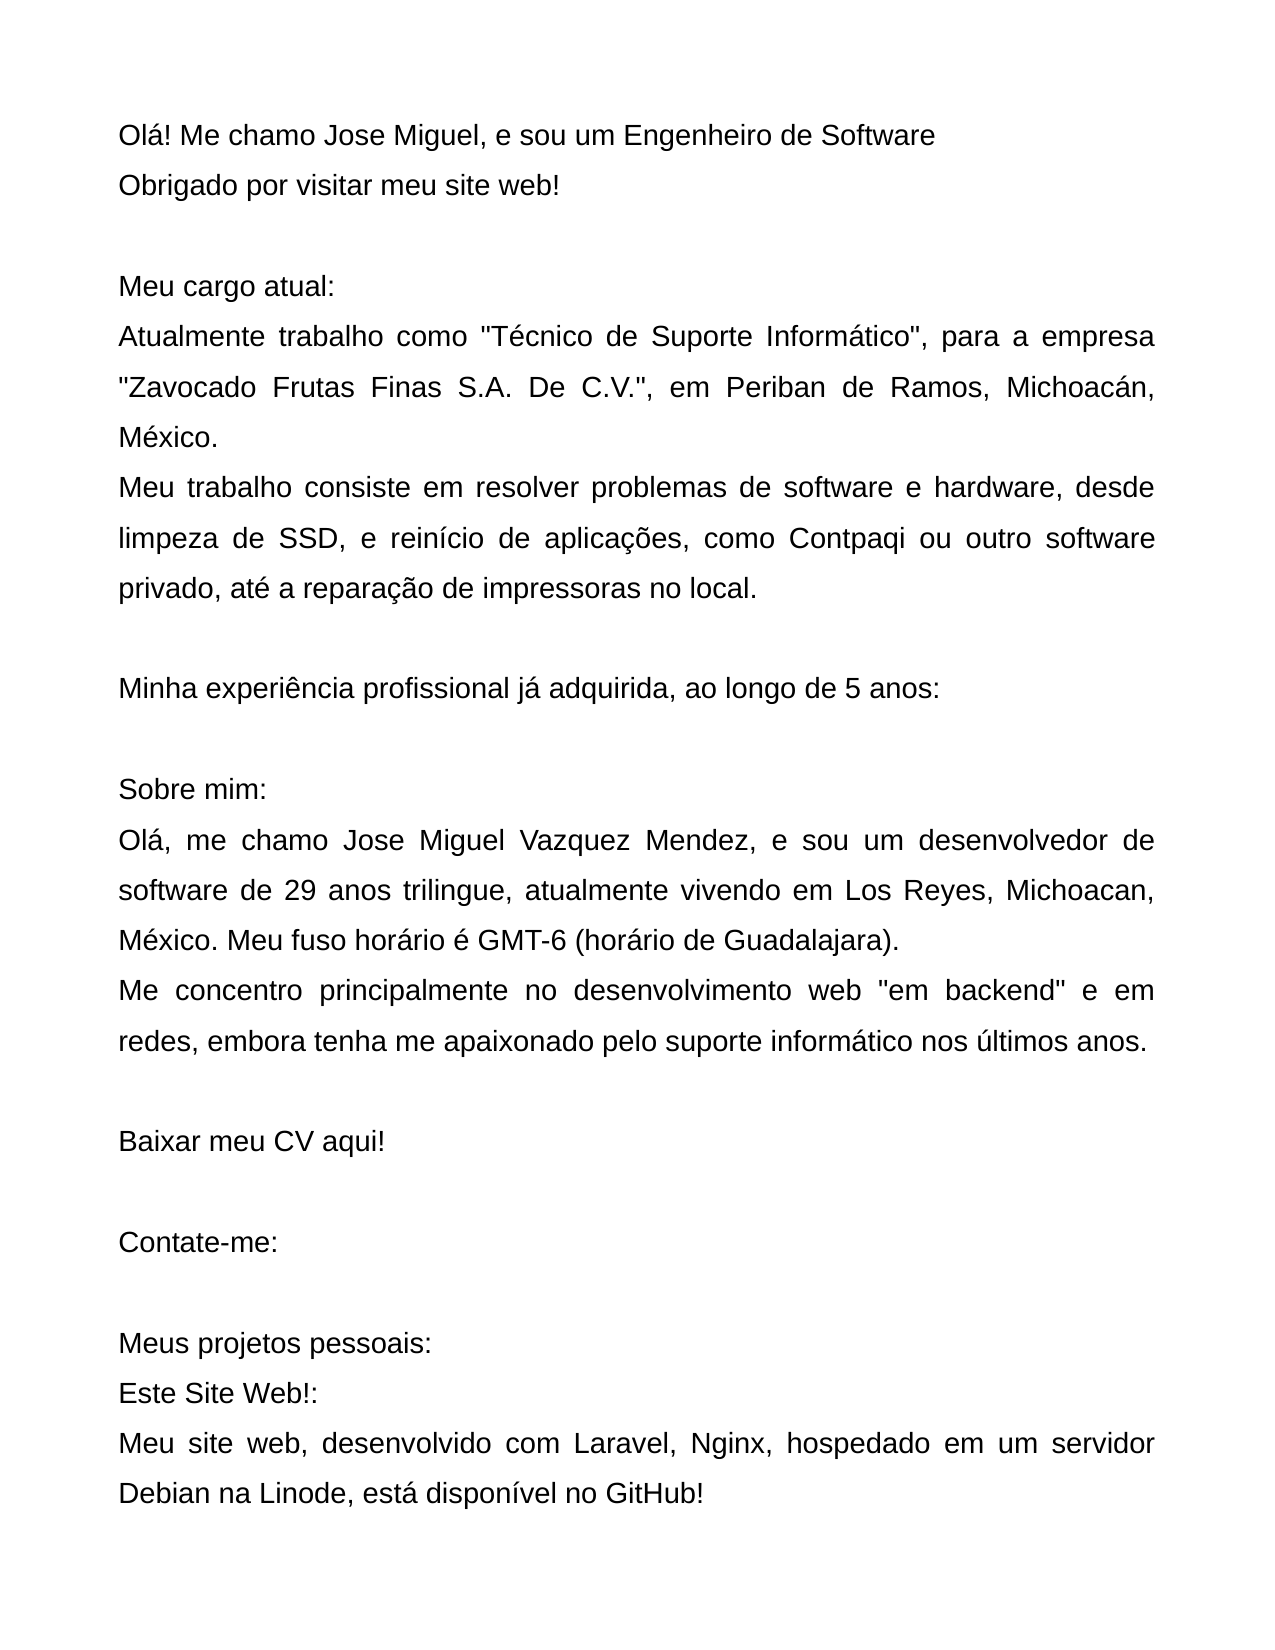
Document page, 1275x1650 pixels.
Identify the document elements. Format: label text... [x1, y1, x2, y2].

text Este Site Web!: [118, 1376, 1157, 1409]
text Olá, me chamo Jose Miguel Vazquez Mendez, e sou um desenvolvedor de software de 29 anos trilingue, atualmente vivendo em Los Reyes, Michoacan, México. Meu fuso horário é GMT-6 (horário de Guadalajara). [118, 822, 1157, 957]
text Minha experiência profissional já adquirida, ao longo de 5 anos: [118, 672, 1157, 705]
text Meu cargo atual: [118, 269, 1157, 303]
text Me concentro principalmente no desenvolvimento web "em backend" e em redes, embora tenha me apaixonado pelo suporte informático nos últimos anos. [118, 973, 1157, 1057]
text Sobre mim: [118, 772, 1157, 806]
text Baixar meu CV aqui! [118, 1124, 1157, 1158]
text Contate-me: [118, 1225, 1157, 1258]
text Atualmente trabalho como "Técnico de Suporte Informático", para a empresa "Zavocado Frutas Finas S.A. De C.V.", em Periban de Ramos, Michoacán, México. [118, 319, 1157, 453]
text Meu site web, desenvolvido com Laravel, Nginx, hospedado em um servidor Debian na Linode, está disponível no GitHub! [118, 1426, 1157, 1510]
text Meu trabalho consiste em resolver problemas de software e hardware, desde limpeza de SSD, e reinício de aplicações, como Contpaqi ou outro software privado, até a reparação de impressoras no local. [118, 470, 1157, 604]
text Obrigado por visitar meu site web! [118, 168, 1157, 202]
text Meus projetos pessoais: [118, 1326, 1157, 1359]
text Olá! Me chamo Jose Miguel, e sou um Engenheiro de Software [118, 118, 1157, 152]
